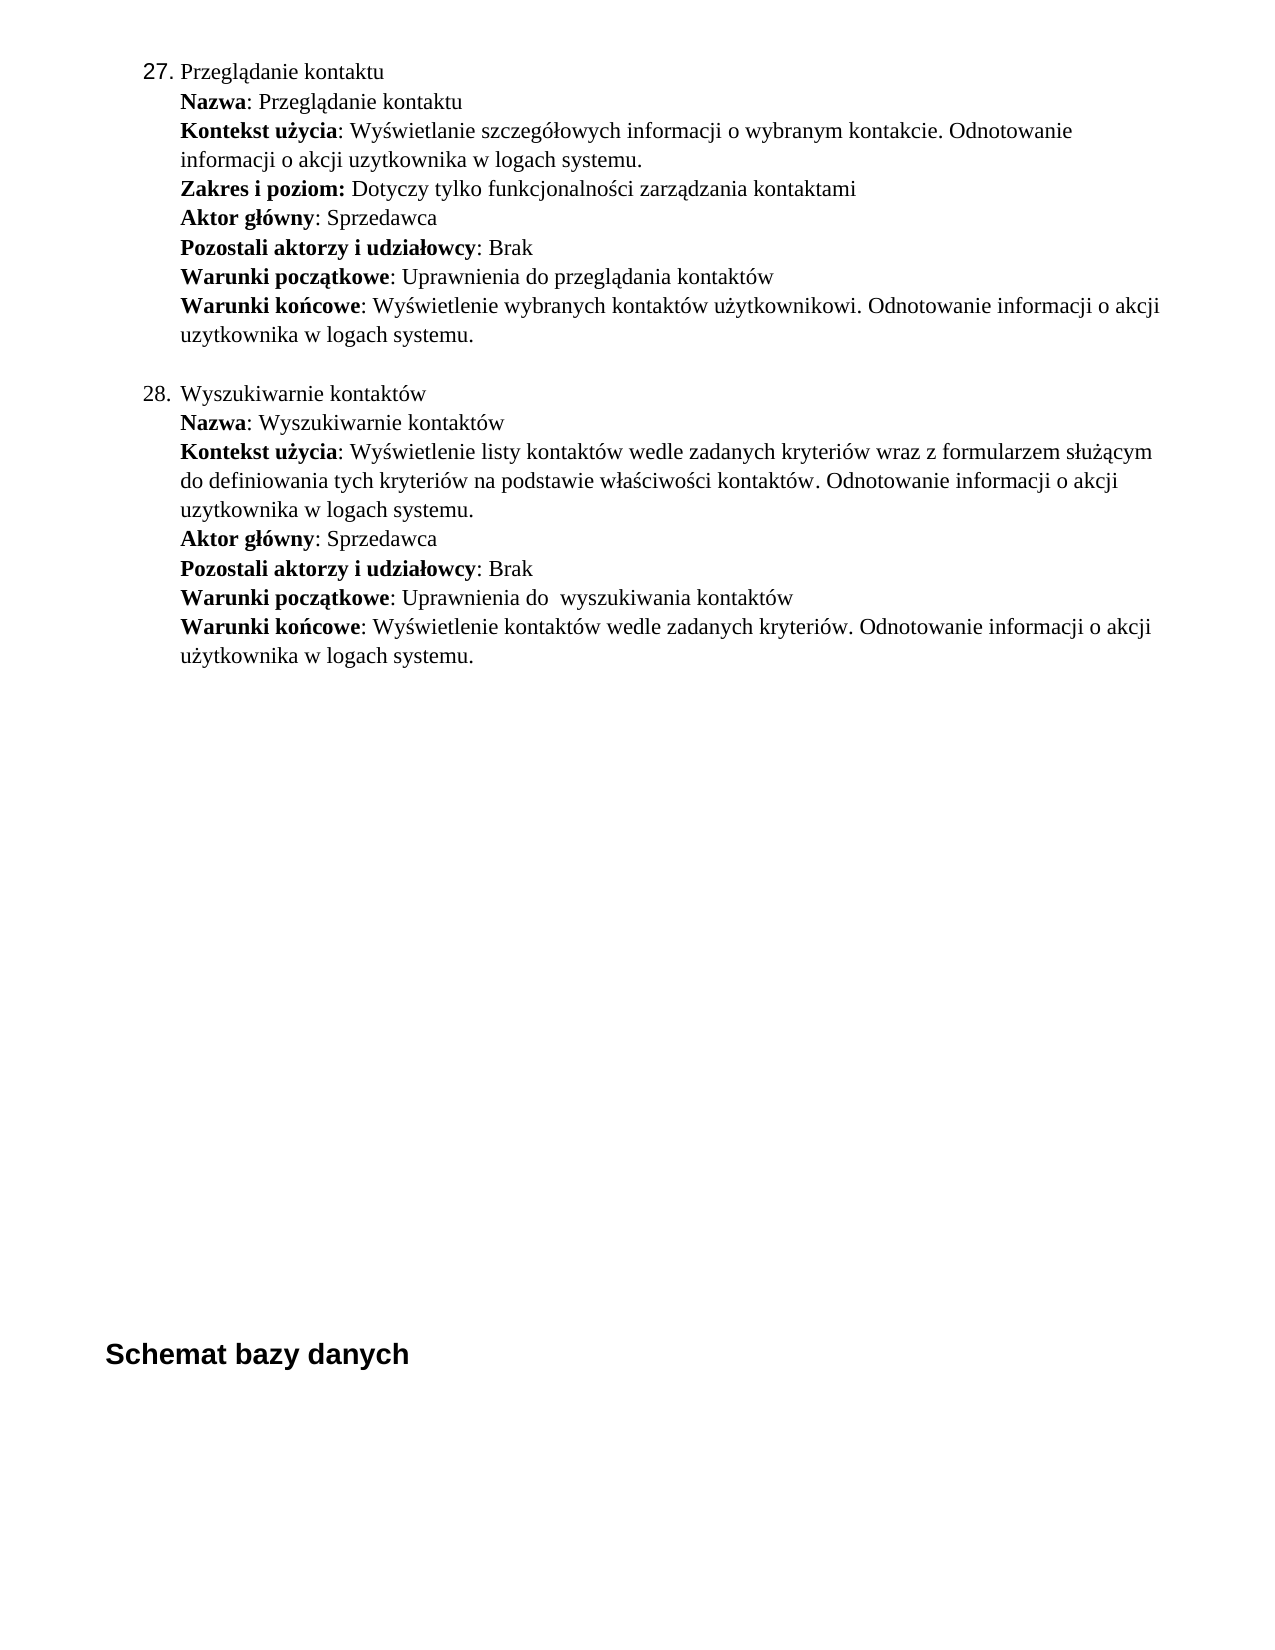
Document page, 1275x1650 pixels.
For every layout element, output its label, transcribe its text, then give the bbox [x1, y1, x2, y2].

text Zakres i poziom: Dotyczy tylko funkcjonalności zarządzania kontaktami [180, 176, 1170, 202]
text Warunki końcowe: Wyświetlenie wybranych kontaktów użytkownikowi. Odnotowanie informacji o akcji uzytkownika w logach systemu. [180, 293, 1170, 347]
text Warunki początkowe: Uprawnienia do przeglądania kontaktów [180, 264, 1170, 289]
text Kontekst użycia: Wyświetlanie szczegółowych informacji o wybranym kontakcie. Odnotowanie informacji o akcji uzytkownika w logach systemu. [180, 118, 1170, 172]
text Nazwa: Wyszukiwarnie kontaktów [180, 410, 1170, 435]
list Przeglądanie kontaktu [143, 59, 1170, 85]
subtitle Schemat bazy danych [105, 1338, 1170, 1371]
text Aktor główny: Sprzedawca [180, 205, 1170, 231]
text Warunki początkowe: Uprawnienia do wyszukiwania kontaktów [180, 585, 1170, 610]
text Pozostali aktorzy i udziałowcy: Brak [180, 234, 1170, 260]
text Warunki końcowe: Wyświetlenie kontaktów wedle zadanych kryteriów. Odnotowanie informacji o akcji użytkownika w logach systemu. [180, 614, 1170, 668]
text Nazwa: Przeglądanie kontaktu [180, 89, 1170, 114]
list Wyszukiwarnie kontaktów [143, 381, 1170, 406]
text Aktor główny: Sprzedawca [180, 526, 1170, 552]
text Kontekst użycia: Wyświetlenie listy kontaktów wedle zadanych kryteriów wraz z formularzem służącym do definiowania tych kryteriów na podstawie właściwości kontaktów. Odnotowanie informacji o akcji uzytkownika w logach systemu. [180, 439, 1170, 523]
text Pozostali aktorzy i udziałowcy: Brak [180, 556, 1170, 581]
